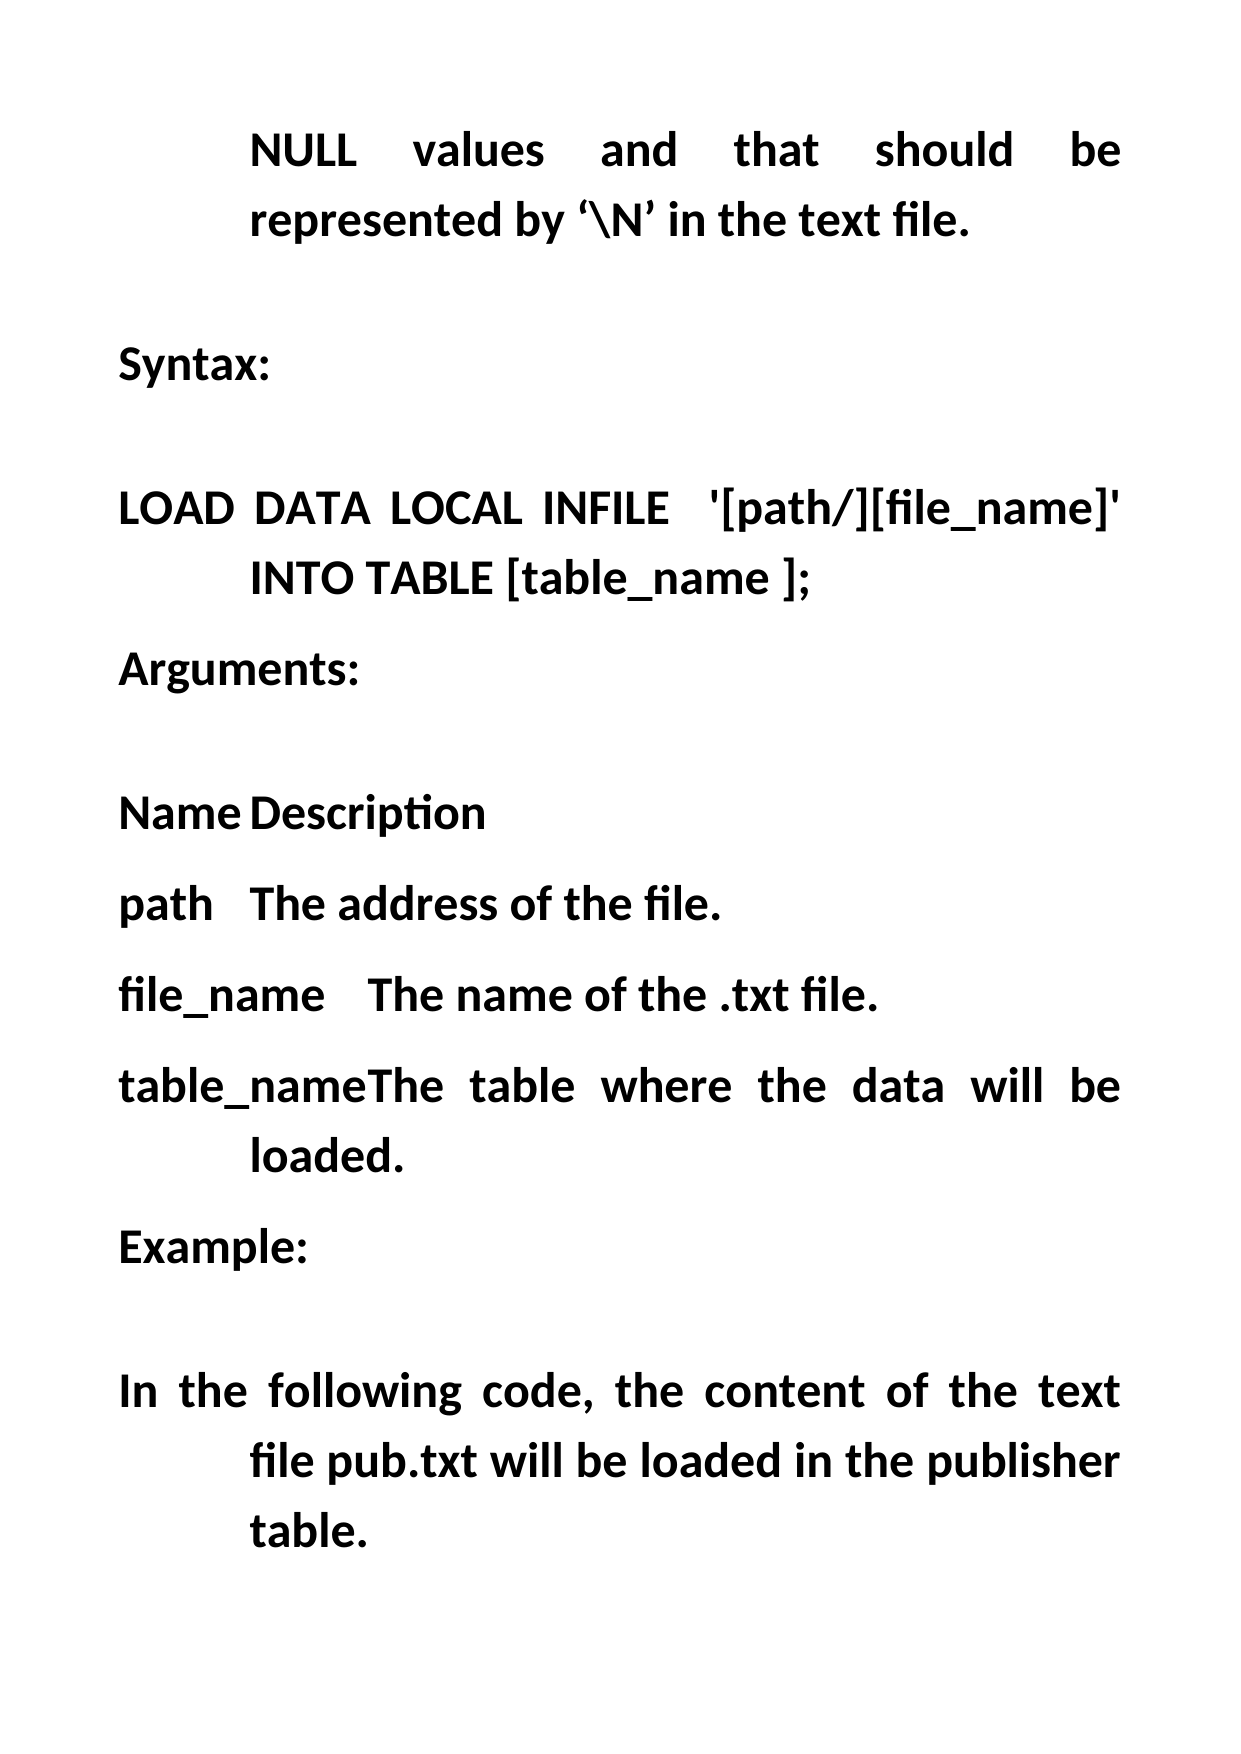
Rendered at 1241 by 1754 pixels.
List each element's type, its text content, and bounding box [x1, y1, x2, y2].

text In the following code, the content of the text file pub.txt will be loaded in the publisher table. [118, 1359, 1122, 1560]
text Syntax: [118, 332, 1122, 393]
text file_name The name of the .txt file. [118, 963, 1122, 1024]
text Example: [118, 1215, 1122, 1276]
text Name Description [118, 781, 1122, 842]
text Arguments: [118, 637, 1122, 698]
text table_name The table where the data will be loaded. [118, 1054, 1122, 1185]
text LOAD DATA LOCAL INFILE '[path/][file_name]' INTO TABLE [table_name ]; [118, 476, 1122, 607]
text NULL values and that should be represented by ‘\N’ in the text file. [118, 118, 1122, 249]
text path The address of the file. [118, 872, 1122, 933]
